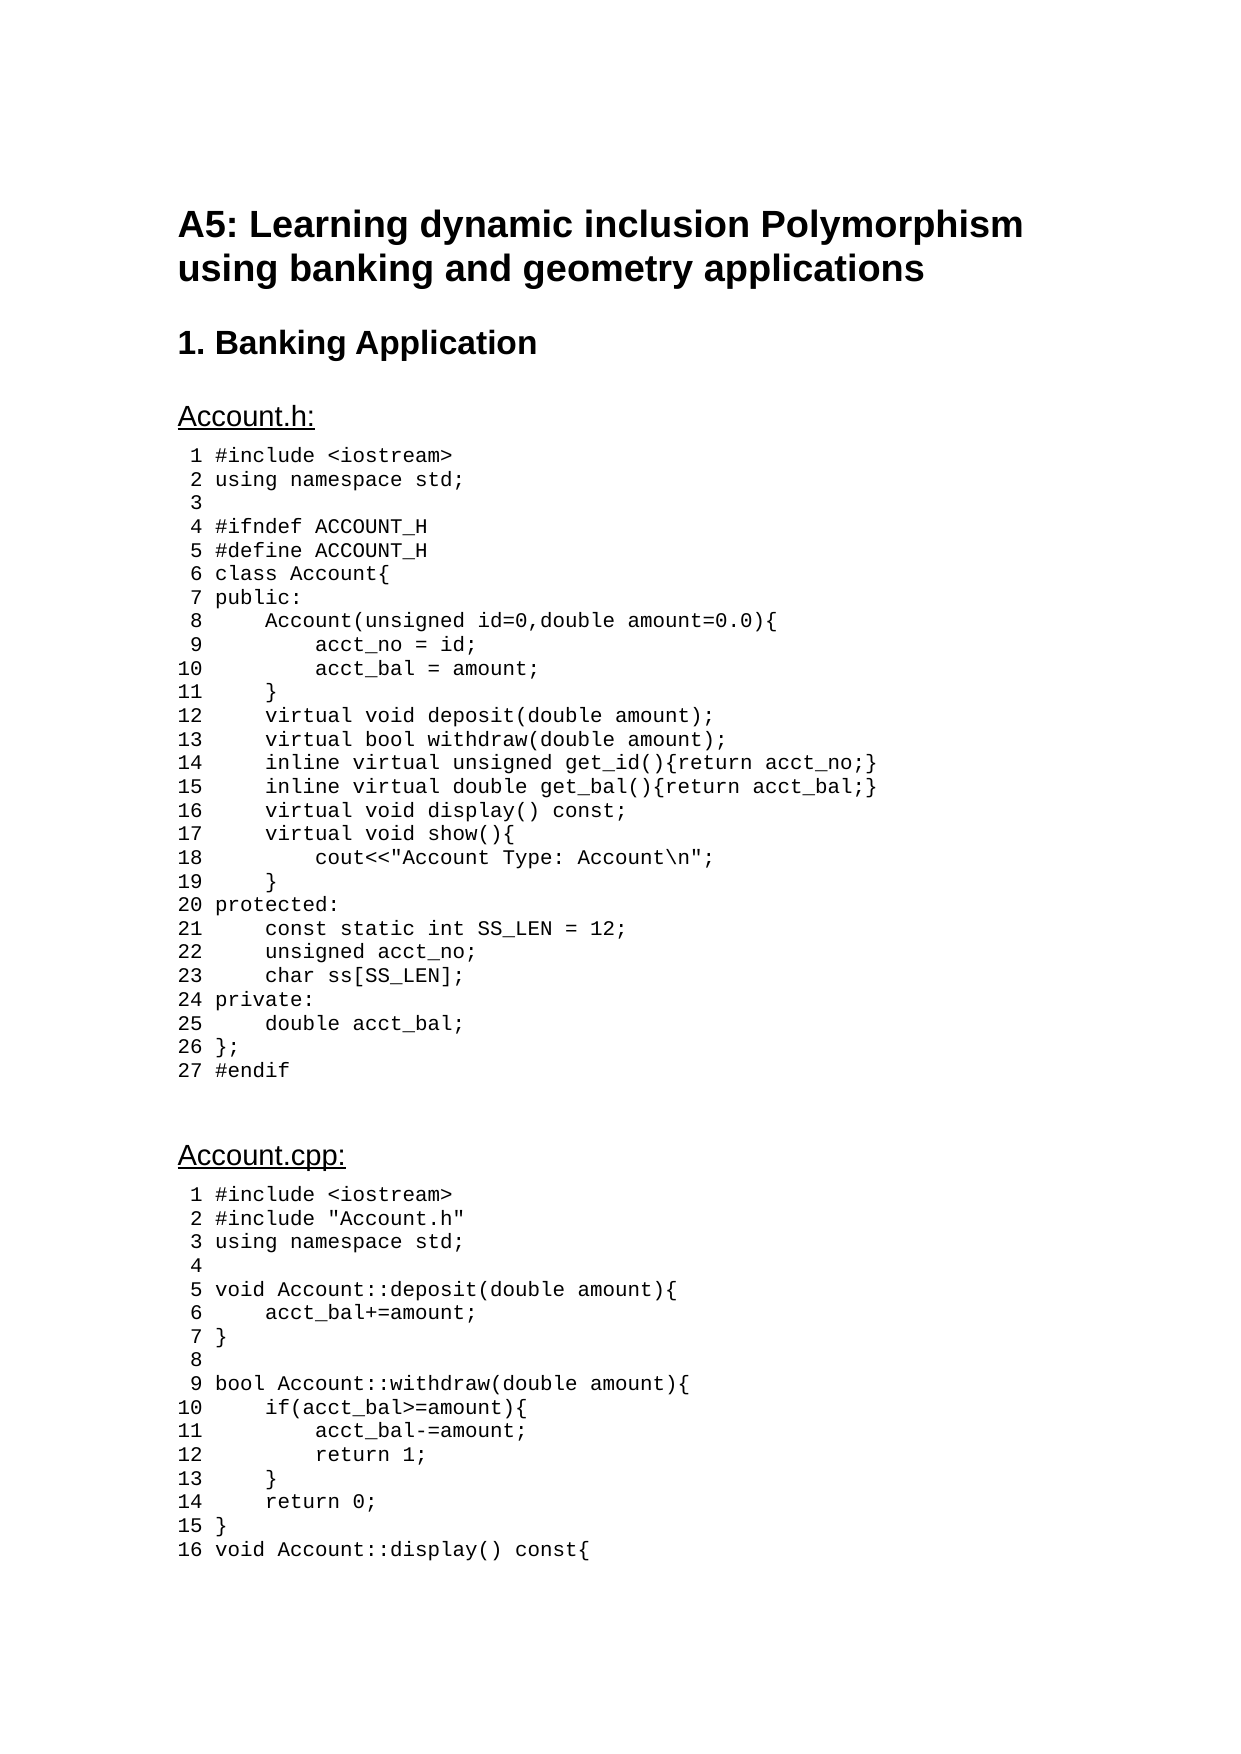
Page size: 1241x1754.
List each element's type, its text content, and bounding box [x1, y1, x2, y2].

text 1 #include <iostream> [177, 1184, 1122, 1208]
text 5 void Account::deposit(double amount){ [177, 1278, 1122, 1302]
text 10 acct_bal = amount; [177, 658, 1122, 681]
text 2 using namespace std; [177, 469, 1122, 492]
text 15 } [177, 1515, 1122, 1539]
text 3 using namespace std; [177, 1231, 1122, 1255]
text 14 return 0; [177, 1491, 1122, 1515]
text 8 Account(unsigned id=0,double amount=0.0){ [177, 611, 1122, 634]
text 7 public: [177, 587, 1122, 611]
subtitle 1. Banking Application [177, 323, 1122, 361]
text 21 const static int SS_LEN = 12; [177, 918, 1122, 942]
text 11 } [177, 681, 1122, 705]
text 2 #include "Account.h" [177, 1208, 1122, 1231]
text 4 [177, 1255, 1122, 1278]
text 22 unsigned acct_no; [177, 942, 1122, 965]
subtitle Account.h: [177, 399, 1122, 432]
text 10 if(acct_bal>=amount){ [177, 1397, 1122, 1420]
text 19 } [177, 871, 1122, 894]
text 15 inline virtual double get_bal(){return acct_bal;} [177, 776, 1122, 800]
text 18 cout<<"Account Type: Account\n"; [177, 847, 1122, 871]
text 5 #define ACCOUNT_H [177, 539, 1122, 563]
text 14 inline virtual unsigned get_id(){return acct_no;} [177, 752, 1122, 776]
text 13 virtual bool withdraw(double amount); [177, 729, 1122, 752]
text 24 private: [177, 989, 1122, 1012]
text 16 void Account::display() const{ [177, 1539, 1122, 1562]
text 4 #ifndef ACCOUNT_H [177, 516, 1122, 539]
text 9 bool Account::withdraw(double amount){ [177, 1373, 1122, 1397]
text 9 acct_no = id; [177, 634, 1122, 658]
text 8 [177, 1349, 1122, 1373]
text 12 return 1; [177, 1444, 1122, 1468]
text 11 acct_bal-=amount; [177, 1420, 1122, 1444]
text 25 double acct_bal; [177, 1012, 1122, 1036]
text 6 class Account{ [177, 563, 1122, 587]
text 27 #endif [177, 1060, 1122, 1083]
text 26 }; [177, 1036, 1122, 1060]
text 3 [177, 492, 1122, 516]
text 16 virtual void display() const; [177, 800, 1122, 823]
text 17 virtual void show(){ [177, 823, 1122, 847]
text 13 } [177, 1468, 1122, 1491]
text 7 } [177, 1326, 1122, 1349]
text 12 virtual void deposit(double amount); [177, 705, 1122, 729]
text 20 protected: [177, 894, 1122, 918]
text 1 #include <iostream> [177, 445, 1122, 469]
subtitle Account.cpp: [177, 1138, 1122, 1171]
subtitle A5: Learning dynamic inclusion Polymorphism using banking and geometry applications [177, 202, 1122, 289]
text 23 char ss[SS_LEN]; [177, 965, 1122, 989]
text 6 acct_bal+=amount; [177, 1302, 1122, 1326]
